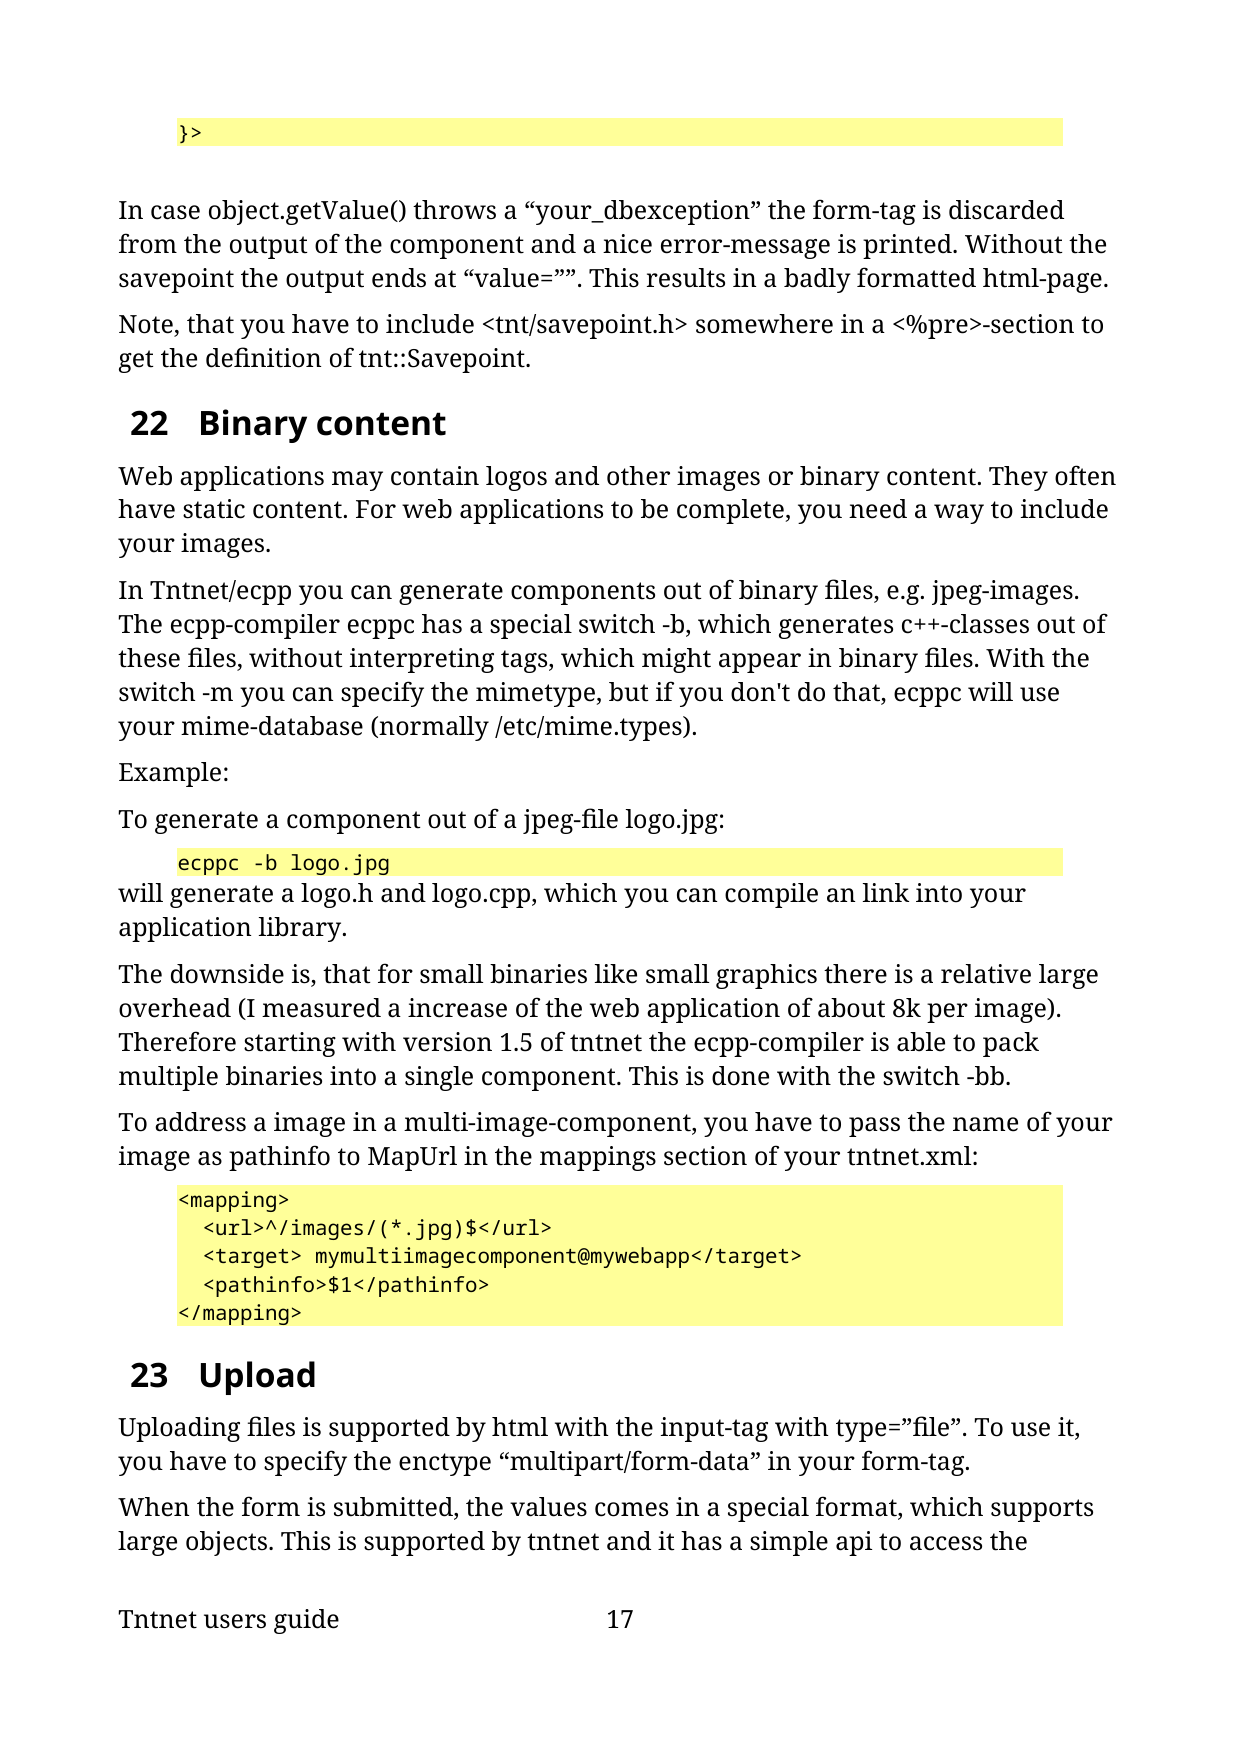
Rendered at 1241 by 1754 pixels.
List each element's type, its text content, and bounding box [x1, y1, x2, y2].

text <pathinfo>$1</pathinfo> [177, 1270, 1063, 1298]
text In case object.getValue() throws a “your_dbexception” the form-tag is discarded from the output of the component and a nice error-message is printed. Without the savepoint the output ends at “value=””. This results in a badly formatted html-page. [118, 193, 1122, 295]
text Web applications may contain logos and other images or binary content. They often have static content. For web applications to be complete, you need a way to include your images. [118, 458, 1122, 560]
text </mapping> [177, 1298, 1063, 1326]
subtitle Binary content [118, 400, 1122, 446]
text ecppc -b logo.jpg [177, 848, 1063, 876]
text Uploading files is supported by html with the input-tag with type=”file”. To use it, you have to specify the enctype “multipart/form-data” in your form-tag. [118, 1409, 1122, 1477]
text To generate a component out of a jpeg-file logo.jpg: [118, 801, 1122, 835]
text When the form is submitted, the values comes in a special format, which supports large objects. This is supported by tntnet and it has a simple api to access the [118, 1490, 1122, 1558]
text The downside is, that for small binaries like small graphics there is a relative large overhead (I measured a increase of the web application of about 8k per image). Therefore starting with version 1.5 of tntnet the ecpp-compiler is able to pack multiple binaries into a single component. This is done with the switch -bb. [118, 956, 1122, 1092]
text <target> mymultiimagecomponent@mywebapp</target> [177, 1242, 1063, 1270]
text <url>^/images/(*.jpg)$</url> [177, 1213, 1063, 1242]
text will generate a logo.h and logo.cpp, which you can compile an link into your application library. [118, 876, 1122, 944]
text }> [177, 118, 1063, 146]
text Note, that you have to include <tnt/savepoint.h> somewhere in a <%pre>-section to get the definition of tnt::Savepoint. [118, 307, 1122, 375]
text Example: [118, 755, 1122, 789]
text In Tntnet/ecpp you can generate components out of binary files, e.g. jpeg-images. The ecpp-compiler ecppc has a special switch -b, which generates c++-classes out of these files, without interpreting tags, which might appear in binary files. With the switch -m you can specify the mimetype, but if you don't do that, ecppc will use your mime-database (normally /etc/mime.types). [118, 572, 1122, 742]
text <mapping> [177, 1185, 1063, 1213]
text To address a image in a multi-image-component, you have to pass the name of your image as pathinfo to MapUrl in the mappings section of your tntnet.xml: [118, 1105, 1122, 1173]
subtitle Upload [118, 1351, 1122, 1397]
